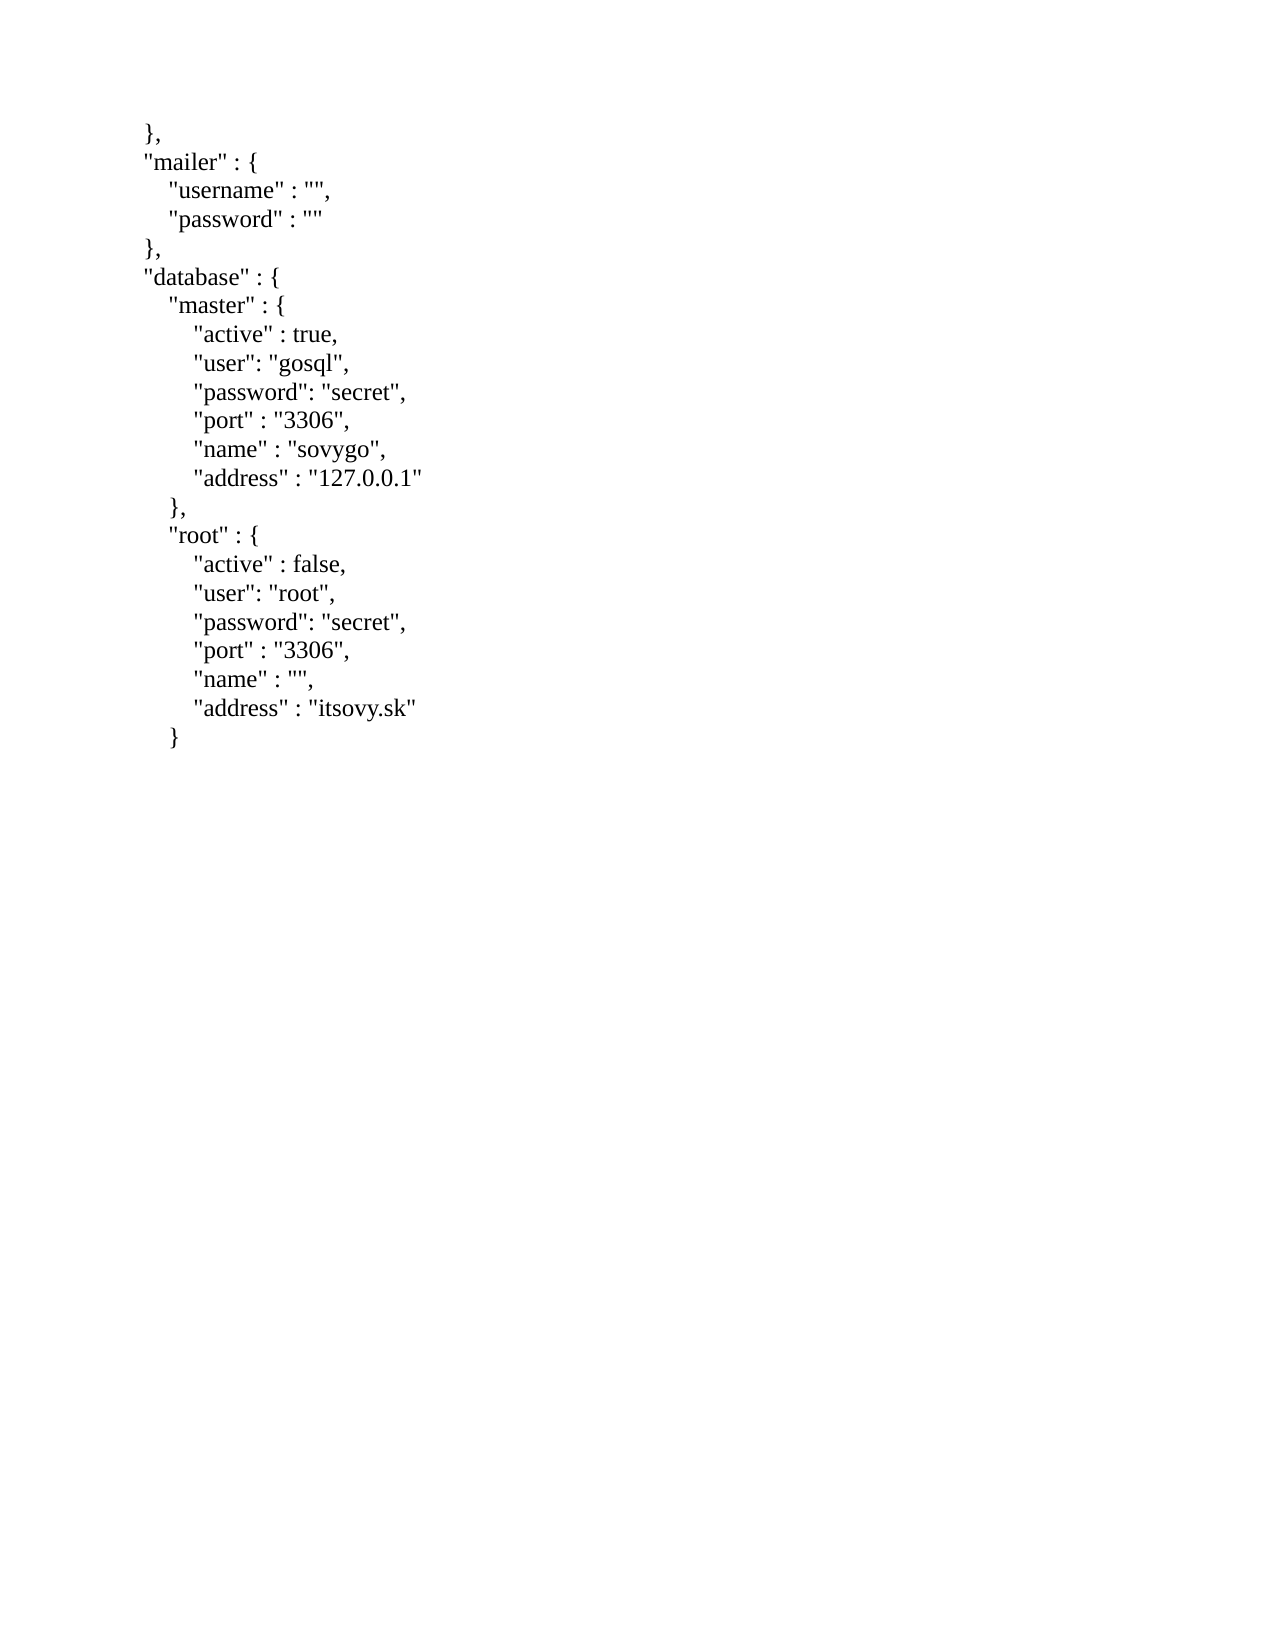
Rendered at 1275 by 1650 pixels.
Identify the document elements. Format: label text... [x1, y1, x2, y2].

text "address" : "itsovy.sk" [118, 693, 1157, 722]
text "port" : "3306", [118, 636, 1157, 664]
text "user": "gosql", [118, 348, 1157, 377]
text }, [118, 118, 1157, 147]
text }, [118, 492, 1157, 521]
text "mailer" : { [118, 147, 1157, 176]
text "password": "secret", [118, 377, 1157, 406]
text }, [118, 233, 1157, 262]
text "username" : "", [118, 176, 1157, 204]
text "password" : "" [118, 204, 1157, 233]
text "name" : "sovygo", [118, 434, 1157, 463]
text "root" : { [118, 521, 1157, 549]
text "name" : "", [118, 664, 1157, 693]
text "master" : { [118, 291, 1157, 319]
text "database" : { [118, 262, 1157, 291]
text "user": "root", [118, 578, 1157, 607]
text "address" : "127.0.0.1" [118, 463, 1157, 492]
text } [118, 722, 1157, 751]
text "active" : true, [118, 319, 1157, 348]
text "active" : false, [118, 549, 1157, 578]
text "password": "secret", [118, 607, 1157, 636]
text "port" : "3306", [118, 406, 1157, 434]
